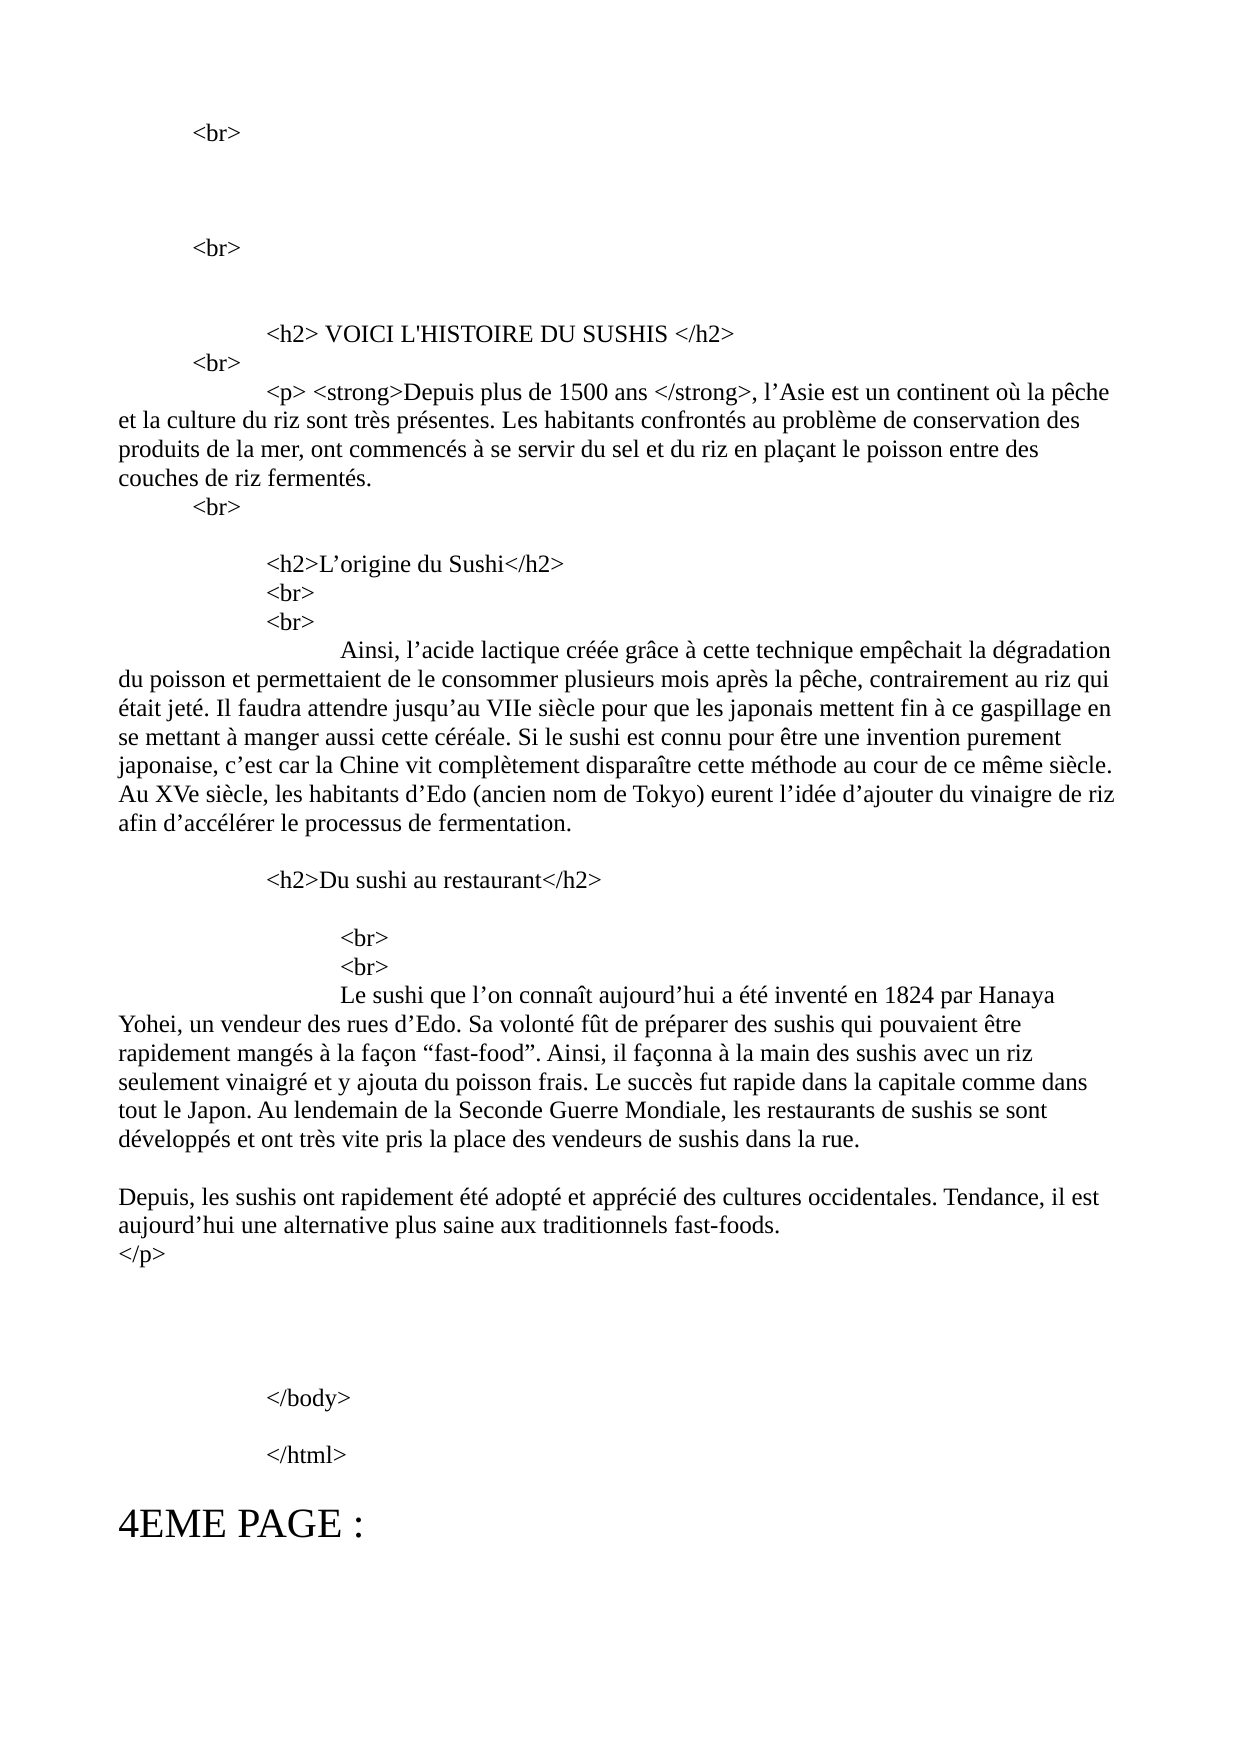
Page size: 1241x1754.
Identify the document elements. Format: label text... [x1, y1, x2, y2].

text Ainsi, l’acide lactique créée grâce à cette technique empêchait la dégradation du poisson et permettaient de le consommer plusieurs mois après la pêche, contrairement au riz qui était jeté. Il faudra attendre jusqu’au VIIe siècle pour que les japonais mettent fin à ce gaspillage en se mettant à manger aussi cette céréale. Si le sushi est connu pour être une invention purement japonaise, c’est car la Chine vit complètement disparaître cette méthode au cour de ce même siècle. Au XVe siècle, les habitants d’Edo (ancien nom de Tokyo) eurent l’idée d’ajouter du vinaigre de riz afin d’accélérer le processus de fermentation. [118, 636, 1122, 837]
text 4EME PAGE : [118, 1498, 1122, 1546]
text <br> [118, 348, 1122, 377]
text <br> [118, 233, 1122, 262]
text <br> [118, 952, 1122, 981]
text <p> <strong>Depuis plus de 1500 ans </strong>, l’Asie est un continent où la pêche et la culture du riz sont très présentes. Les habitants confrontés au problème de conservation des produits de la mer, ont commencés à se servir du sel et du riz en plaçant le poisson entre des couches de riz fermentés. [118, 377, 1122, 492]
text <h2>Du sushi au restaurant</h2> [118, 866, 1122, 894]
text </html> [118, 1441, 1122, 1469]
text <br> [118, 923, 1122, 952]
text <br> [118, 492, 1122, 521]
text <h2>L’origine du Sushi</h2> [118, 549, 1122, 578]
text Le sushi que l’on connaît aujourd’hui a été inventé en 1824 par Hanaya Yohei, un vendeur des rues d’Edo. Sa volonté fût de préparer des sushis qui pouvaient être rapidement mangés à la façon “fast-food”. Ainsi, il façonna à la main des sushis avec un riz seulement vinaigré et y ajouta du poisson frais. Le succès fut rapide dans la capitale comme dans tout le Japon. Au lendemain de la Seconde Guerre Mondiale, les restaurants de sushis se sont développés et ont très vite pris la place des vendeurs de sushis dans la rue. [118, 981, 1122, 1153]
text Depuis, les sushis ont rapidement été adopté et apprécié des cultures occidentales. Tendance, il est aujourd’hui une alternative plus saine aux traditionnels fast-foods. [118, 1182, 1122, 1239]
text <br> [118, 578, 1122, 607]
text <br> [118, 118, 1122, 147]
text <br> [118, 607, 1122, 636]
text </body> [118, 1383, 1122, 1412]
text <h2> VOICI L'HISTOIRE DU SUSHIS </h2> [118, 319, 1122, 348]
text </p> [118, 1239, 1122, 1268]
